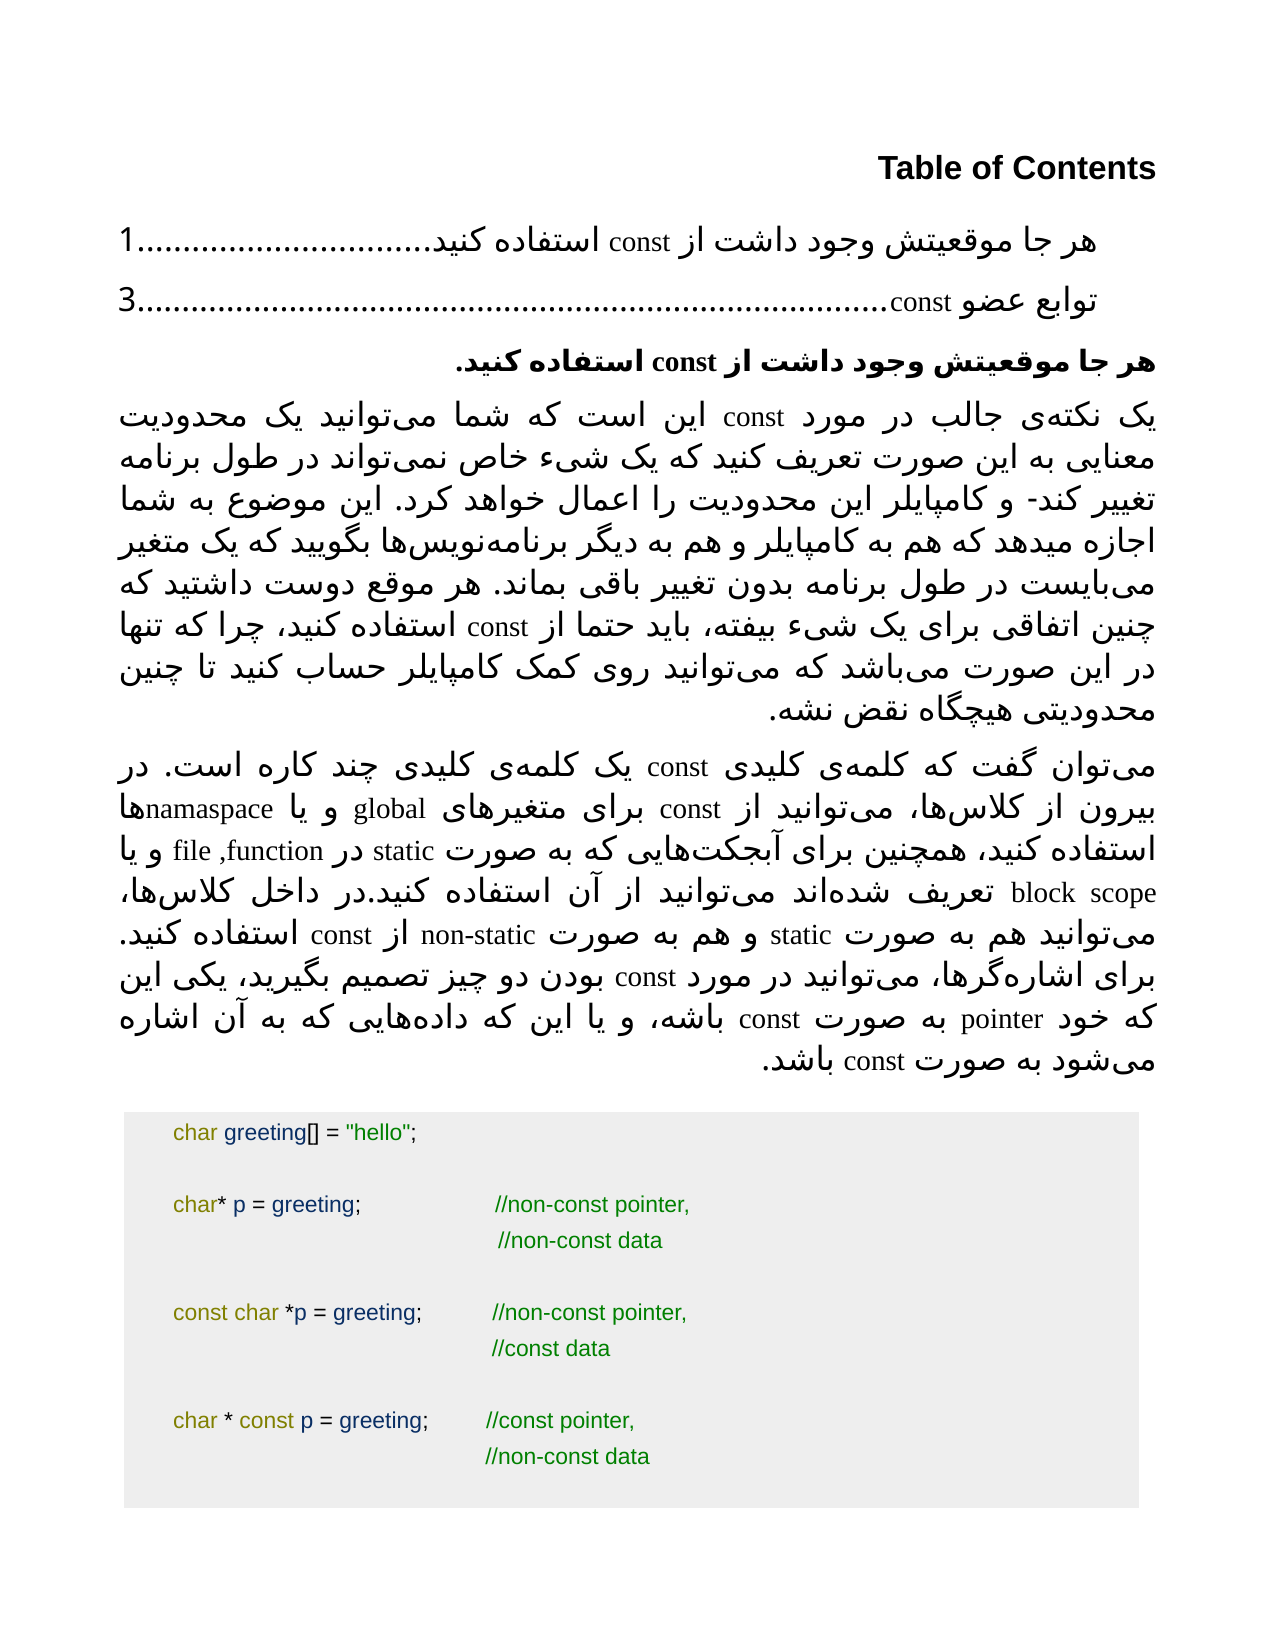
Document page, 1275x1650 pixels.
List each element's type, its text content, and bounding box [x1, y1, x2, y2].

subtitle هر جا موقعیتش وجود داشت از const استفاده کنید. [118, 335, 1157, 380]
text const char *p = greeting; //non-const pointer, [124, 1292, 1139, 1328]
text توابع عضو const 3 [118, 276, 1098, 321]
text char * const p = greeting; //const pointer, [124, 1400, 1139, 1436]
text هر جا موقعیتش وجود داشت از const استفاده کنید. 1 [118, 216, 1098, 261]
text یک نکته‌ی جالب در مورد const این است که شما می‌توانید یک محدودیت معنایی به این صورت تعریف کنید که یک شیء خاص نمی‌تواند در طول برنامه تغییر کند- و کامپایلر این محدودیت را اعمال خواهد کرد. این موضوع به شما اجازه میدهد که هم به کامپایلر و هم به دیگر برنامه‌نویس‌ها بگویید که یک متغیر می‌بایست در طول برنامه بدون تغییر باقی بماند. هر موقع دوست داشتید که چنین اتفاقی برای یک شیء بیفته، باید حتما از const استفاده کنید، چرا که تنها در این صورت می‌باشد که می‌توانید روی کمک کامپایلر حساب کنید تا چنین محدودیتی هیچگاه نقض نشه. [118, 393, 1157, 728]
text char greeting[] = "hello"; [124, 1112, 1139, 1148]
text //non-const data [124, 1436, 1139, 1472]
subtitle Table of Contents [118, 143, 1157, 188]
text می‌توان گفت که کلمه‌ی کلیدی const یک کلمه‌ی کلیدی چند کاره است. در بیرون از کلاس‌ها، می‌توانید از const برای متغیرهای global و یا namaspace‌ها استفاده کنید، همچنین برای آبجکت‌هایی که به صورت static در file ,function و یا block scope تعریف شده‌اند می‌توانید از آن استفاده کنید.در داخل کلاس‌ها، می‌توانید هم به صورت static و هم به صورت non-static از const استفاده کنید. برای اشاره‌گر‌ها، می‌توانید در مورد const بودن دو چیز تصمیم بگیرید، یکی این که خود pointer به صورت const باشه، و یا این که داده‌هایی که به آن اشاره می‌شود به صورت const باشد. [118, 743, 1157, 1079]
text //non-const data [124, 1220, 1139, 1256]
text //const data [124, 1328, 1139, 1364]
text char* p = greeting; //non-const pointer, [124, 1184, 1139, 1220]
